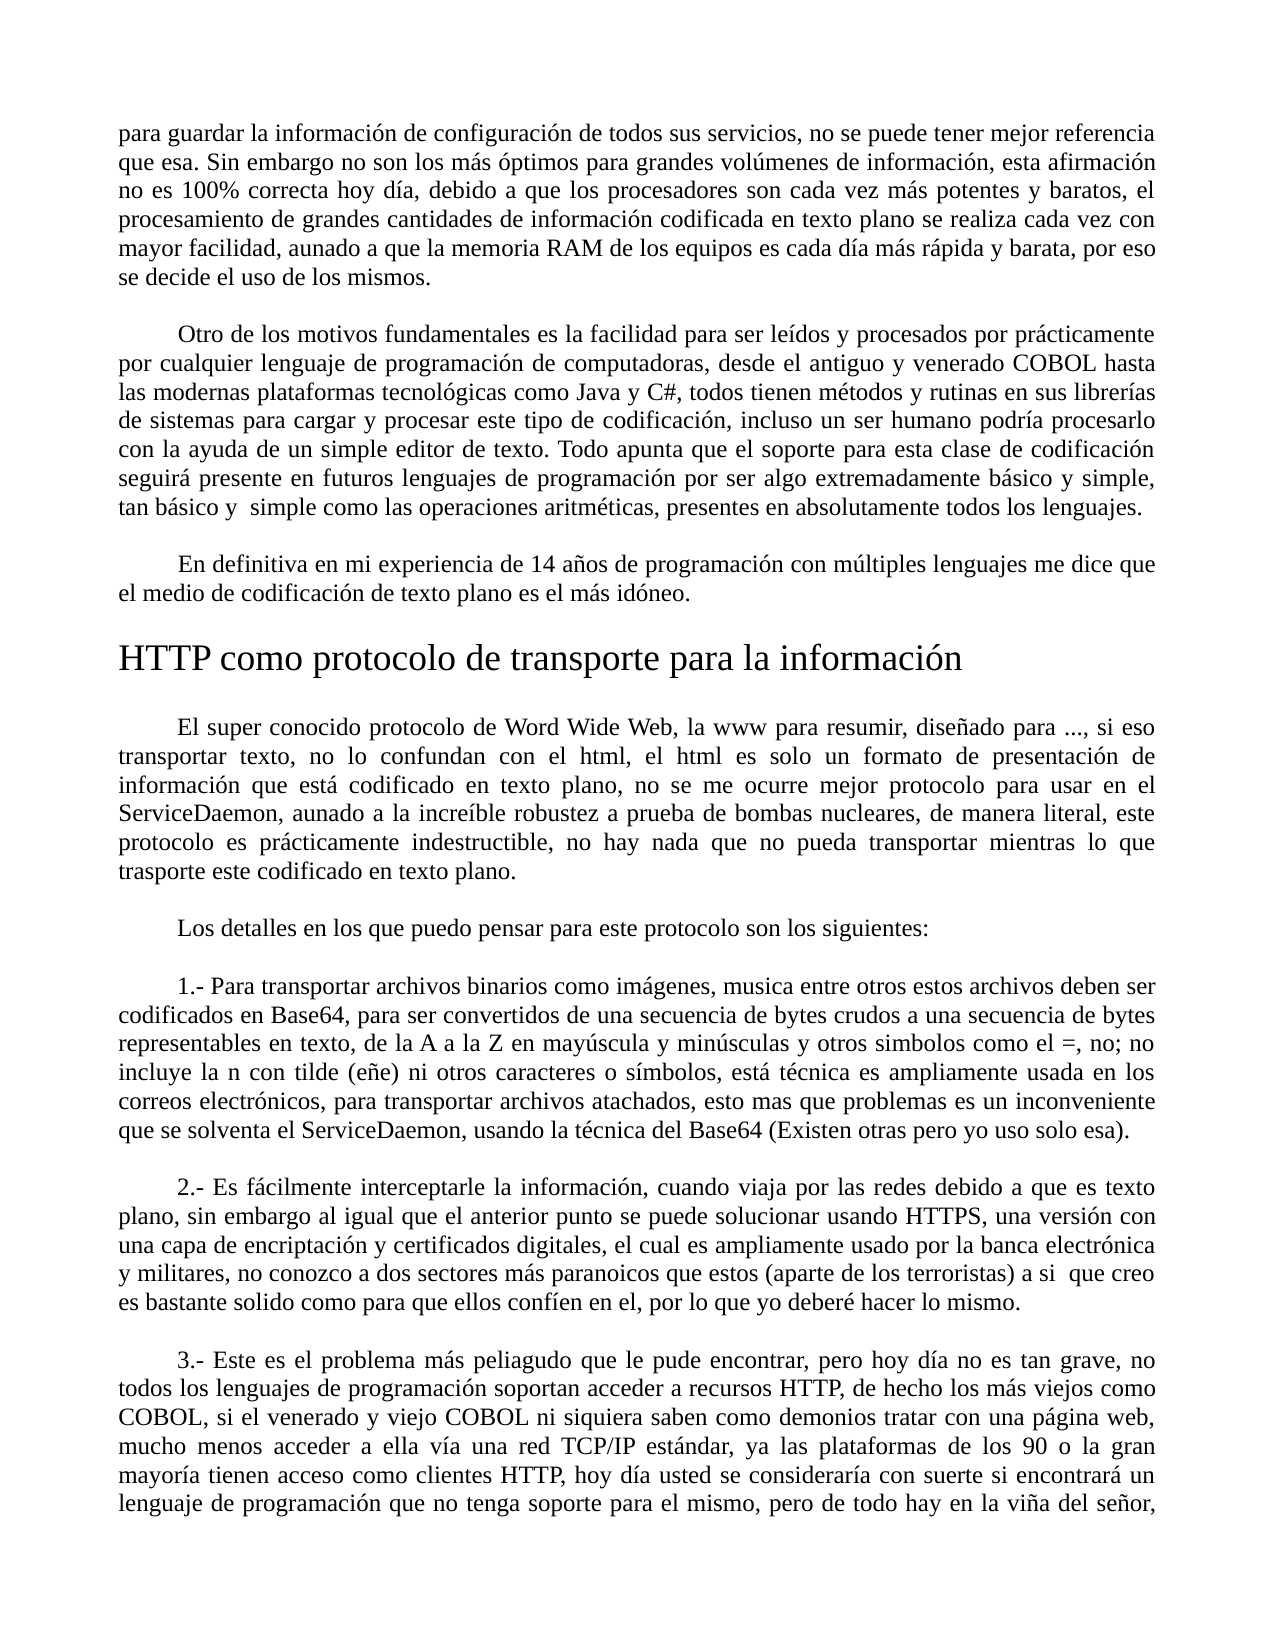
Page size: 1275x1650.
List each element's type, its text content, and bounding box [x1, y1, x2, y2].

text 2.- Es fácilmente interceptarle la información, cuando viaja por las redes debido a que es texto plano, sin embargo al igual que el anterior punto se puede solucionar usando HTTPS, una versión con una capa de encriptación y certificados digitales, el cual es ampliamente usado por la banca electrónica y militares, no conozco a dos sectores más paranoicos que estos (aparte de los terroristas) a si que creo es bastante solido como para que ellos confíen en el, por lo que yo deberé hacer lo mismo. [118, 1172, 1157, 1316]
text Otro de los motivos fundamentales es la facilidad para ser leídos y procesados por prácticamente por cualquier lenguaje de programación de computadoras, desde el antiguo y venerado COBOL hasta las modernas plataformas tecnológicas como Java y C#, todos tienen métodos y rutinas en sus librerías de sistemas para cargar y procesar este tipo de codificación, incluso un ser humano podría procesarlo con la ayuda de un simple editor de texto. Todo apunta que el soporte para esta clase de codificación seguirá presente en futuros lenguajes de programación por ser algo extremadamente básico y simple, tan básico y simple como las operaciones aritméticas, presentes en absolutamente todos los lenguajes. [118, 319, 1157, 521]
text para guardar la información de configuración de todos sus servicios, no se puede tener mejor referencia que esa. Sin embargo no son los más óptimos para grandes volúmenes de información, esta afirmación no es 100% correcta hoy día, debido a que los procesadores son cada vez más potentes y baratos, el procesamiento de grandes cantidades de información codificada en texto plano se realiza cada vez con mayor facilidad, aunado a que la memoria RAM de los equipos es cada día más rápida y barata, por eso se decide el uso de los mismos. [118, 118, 1157, 291]
text 3.- Este es el problema más peliagudo que le pude encontrar, pero hoy día no es tan grave, no todos los lenguajes de programación soportan acceder a recursos HTTP, de hecho los más viejos como COBOL, si el venerado y viejo COBOL ni siquiera saben como demonios tratar con una página web, mucho menos acceder a ella vía una red TCP/IP estándar, ya las plataformas de los 90 o la gran mayoría tienen acceso como clientes HTTP, hoy día usted se consideraría con suerte si encontrará un lenguaje de programación que no tenga soporte para el mismo, pero de todo hay en la viña del señor, [118, 1345, 1157, 1517]
text HTTP como protocolo de transporte para la información [118, 636, 1157, 679]
text El super conocido protocolo de Word Wide Web, la www para resumir, diseñado para ..., si eso transportar texto, no lo confundan con el html, el html es solo un formato de presentación de información que está codificado en texto plano, no se me ocurre mejor protocolo para usar en el ServiceDaemon, aunado a la increíble robustez a prueba de bombas nucleares, de manera literal, este protocolo es prácticamente indestructible, no hay nada que no pueda transportar mientras lo que trasporte este codificado en texto plano. [118, 712, 1157, 885]
text En definitiva en mi experiencia de 14 años de programación con múltiples lenguajes me dice que el medio de codificación de texto plano es el más idóneo. [118, 549, 1157, 607]
text Los detalles en los que puedo pensar para este protocolo son los siguientes: [118, 913, 1157, 942]
text 1.- Para transportar archivos binarios como imágenes, musica entre otros estos archivos deben ser codificados en Base64, para ser convertidos de una secuencia de bytes crudos a una secuencia de bytes representables en texto, de la A a la Z en mayúscula y minúsculas y otros simbolos como el =, no; no incluye la n con tilde (eñe) ni otros caracteres o símbolos, está técnica es ampliamente usada en los correos electrónicos, para transportar archivos atachados, esto mas que problemas es un inconveniente que se solventa el ServiceDaemon, usando la técnica del Base64 (Existen otras pero yo uso solo esa). [118, 971, 1157, 1143]
